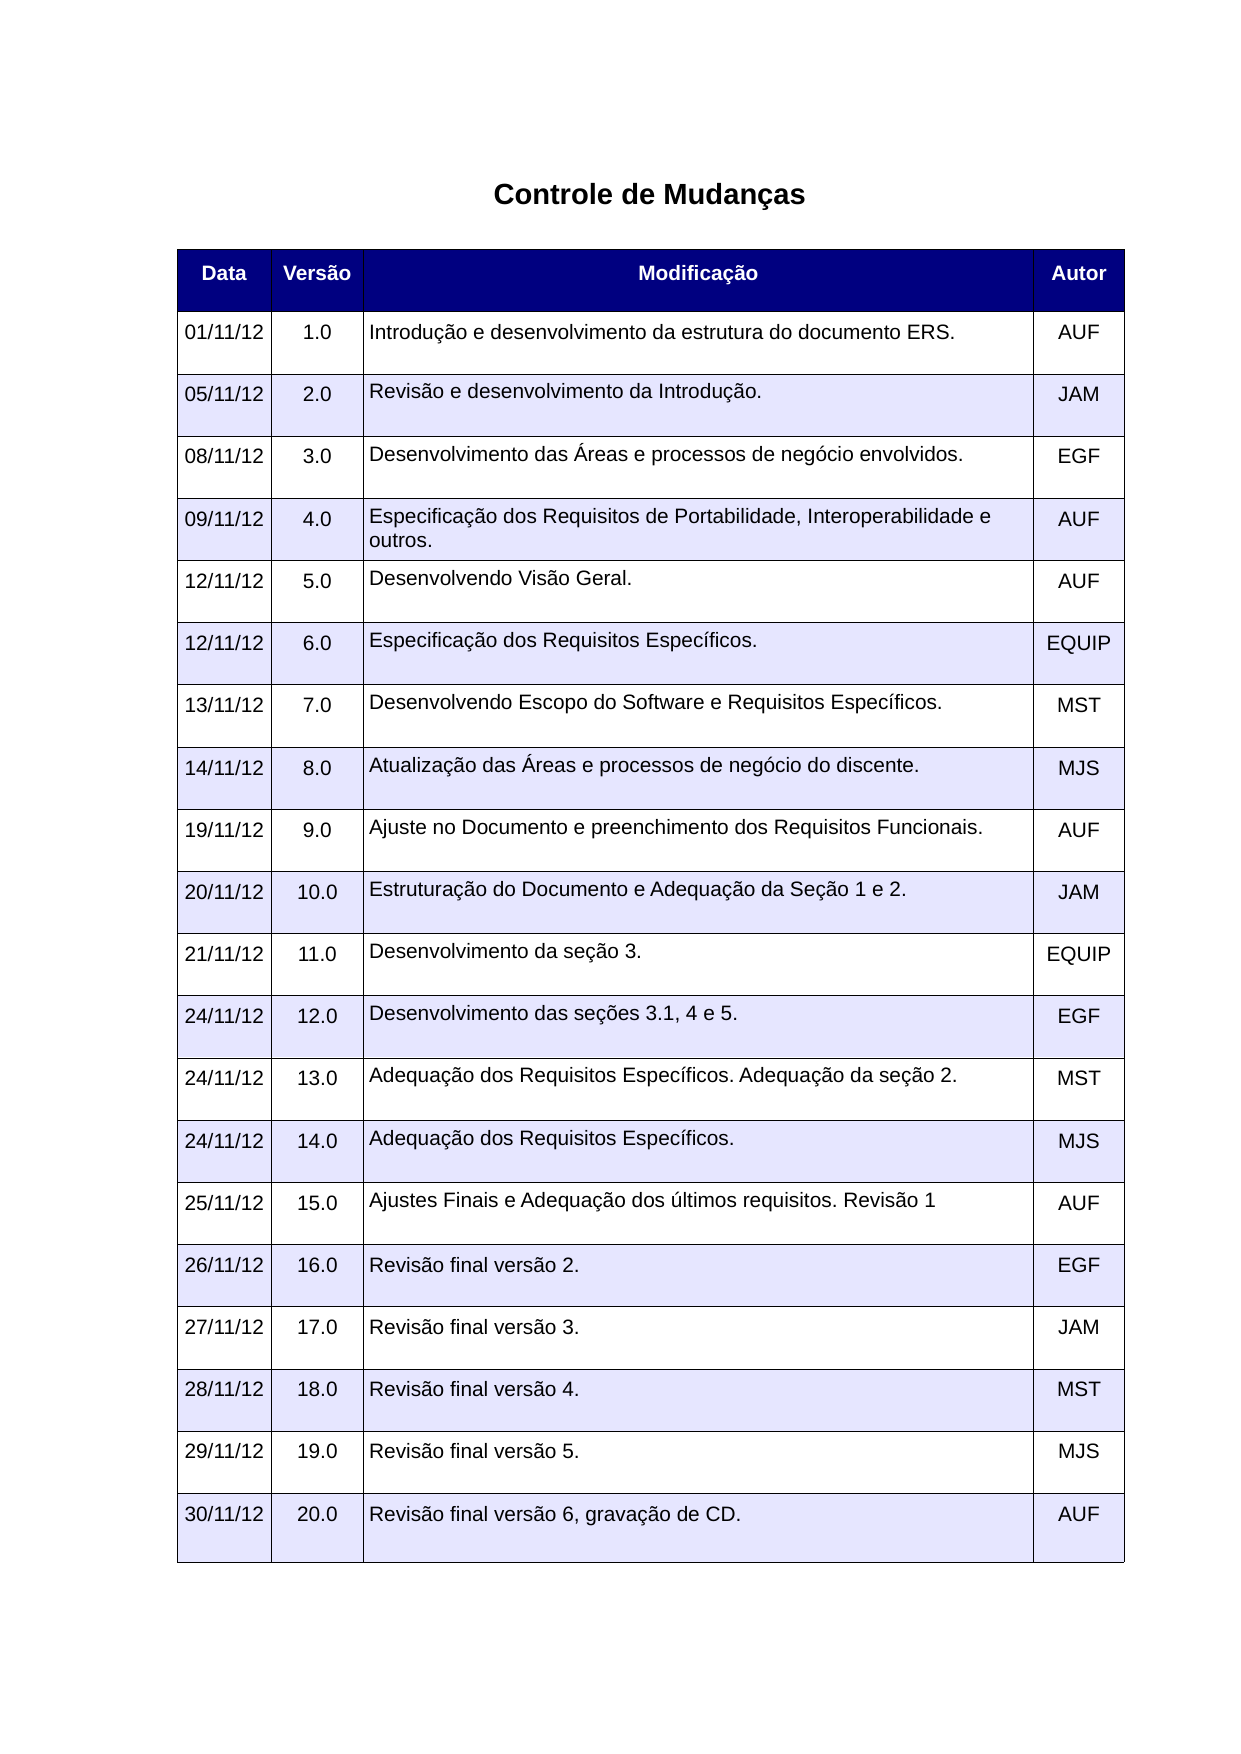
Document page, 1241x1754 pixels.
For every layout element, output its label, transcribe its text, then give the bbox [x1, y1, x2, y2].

table_cell 8.0 [272, 748, 363, 809]
table_cell 12/11/12 [178, 561, 271, 622]
table_cell 7.0 [272, 685, 363, 747]
table_cell Adequação dos Requisitos Específicos. [364, 1121, 1033, 1182]
table_cell Ajustes Finais e Adequação dos últimos requisitos. Revisão 1 [364, 1183, 1033, 1244]
table_cell 25/11/12 [178, 1183, 271, 1244]
table_cell 13.0 [272, 1059, 363, 1120]
table_cell Revisão final versão 3. [364, 1307, 1033, 1368]
table_cell 1.0 [272, 312, 363, 373]
table_cell 19/11/12 [178, 810, 271, 871]
table_cell Ajuste no Documento e preenchimento dos Requisitos Funcionais. [364, 810, 1033, 871]
table_cell Desenvolvimento das seções 3.1, 4 e 5. [364, 996, 1033, 1057]
table_cell 14/11/12 [178, 748, 271, 809]
table_cell 15.0 [272, 1183, 363, 1244]
table_cell AUF [1034, 1494, 1124, 1562]
table_cell Revisão final versão 6, gravação de CD. [364, 1494, 1033, 1562]
table_cell JAM [1034, 1307, 1124, 1368]
table_header Versão [272, 250, 363, 311]
table_cell Especificação dos Requisitos de Portabilidade, Interoperabilidade e outros. [364, 499, 1033, 560]
table_cell Introdução e desenvolvimento da estrutura do documento ERS. [364, 312, 1033, 373]
table_cell EQUIP [1034, 623, 1124, 684]
table_cell EQUIP [1034, 934, 1124, 995]
table_cell Revisão final versão 2. [364, 1245, 1033, 1306]
table_cell 14.0 [272, 1121, 363, 1182]
table_cell Desenvolvendo Visão Geral. [364, 561, 1033, 622]
table_cell 2.0 [272, 375, 363, 436]
table_cell AUF [1034, 499, 1124, 560]
table_cell MST [1034, 685, 1124, 747]
table_cell Revisão final versão 5. [364, 1432, 1033, 1493]
table_cell 13/11/12 [178, 685, 271, 747]
table_cell 10.0 [272, 872, 363, 933]
table_cell 5.0 [272, 561, 363, 622]
table_header Modificação [364, 250, 1033, 311]
table_cell 12.0 [272, 996, 363, 1057]
table_cell Estruturação do Documento e Adequação da Seção 1 e 2. [364, 872, 1033, 933]
table_cell MJS [1034, 1432, 1124, 1493]
table_cell 3.0 [272, 437, 363, 498]
table_cell 08/11/12 [178, 437, 271, 498]
table_cell Desenvolvimento da seção 3. [364, 934, 1033, 995]
table_cell 6.0 [272, 623, 363, 684]
table_cell MJS [1034, 748, 1124, 809]
table_cell Desenvolvimento das Áreas e processos de negócio envolvidos. [364, 437, 1033, 498]
table_cell EGF [1034, 996, 1124, 1057]
table_cell Adequação dos Requisitos Específicos. Adequação da seção 2. [364, 1059, 1033, 1120]
table_cell AUF [1034, 1183, 1124, 1244]
table_cell 05/11/12 [178, 375, 271, 436]
table_cell 24/11/12 [178, 996, 271, 1057]
table_cell JAM [1034, 375, 1124, 436]
table_cell AUF [1034, 810, 1124, 871]
table_cell 11.0 [272, 934, 363, 995]
table_cell 29/11/12 [178, 1432, 271, 1493]
table_cell 21/11/12 [178, 934, 271, 995]
table_cell 01/11/12 [178, 312, 271, 373]
table_header Data [178, 250, 271, 311]
table_cell 9.0 [272, 810, 363, 871]
table_cell AUF [1034, 312, 1124, 373]
table_cell 19.0 [272, 1432, 363, 1493]
table_cell JAM [1034, 872, 1124, 933]
table_cell EGF [1034, 1245, 1124, 1306]
text Controle de Mudanças [177, 177, 1122, 211]
table_cell 26/11/12 [178, 1245, 271, 1306]
table_cell EGF [1034, 437, 1124, 498]
table_cell 09/11/12 [178, 499, 271, 560]
table_cell 27/11/12 [178, 1307, 271, 1368]
table_cell 16.0 [272, 1245, 363, 1306]
table_cell 20/11/12 [178, 872, 271, 933]
table_cell MST [1034, 1059, 1124, 1120]
table_header Autor [1034, 250, 1124, 311]
table_cell Revisão e desenvolvimento da Introdução. [364, 375, 1033, 436]
table_cell Especificação dos Requisitos Específicos. [364, 623, 1033, 684]
table_cell Desenvolvendo Escopo do Software e Requisitos Específicos. [364, 685, 1033, 747]
table_cell 17.0 [272, 1307, 363, 1368]
table_cell MST [1034, 1370, 1124, 1431]
table_cell 20.0 [272, 1494, 363, 1562]
table_cell 28/11/12 [178, 1370, 271, 1431]
table_cell Revisão final versão 4. [364, 1370, 1033, 1431]
table_cell Atualização das Áreas e processos de negócio do discente. [364, 748, 1033, 809]
table_cell 24/11/12 [178, 1059, 271, 1120]
table_cell AUF [1034, 561, 1124, 622]
table_cell 18.0 [272, 1370, 363, 1431]
table_cell 4.0 [272, 499, 363, 560]
table_cell MJS [1034, 1121, 1124, 1182]
table_cell 30/11/12 [178, 1494, 271, 1562]
table_cell 24/11/12 [178, 1121, 271, 1182]
table_cell 12/11/12 [178, 623, 271, 684]
